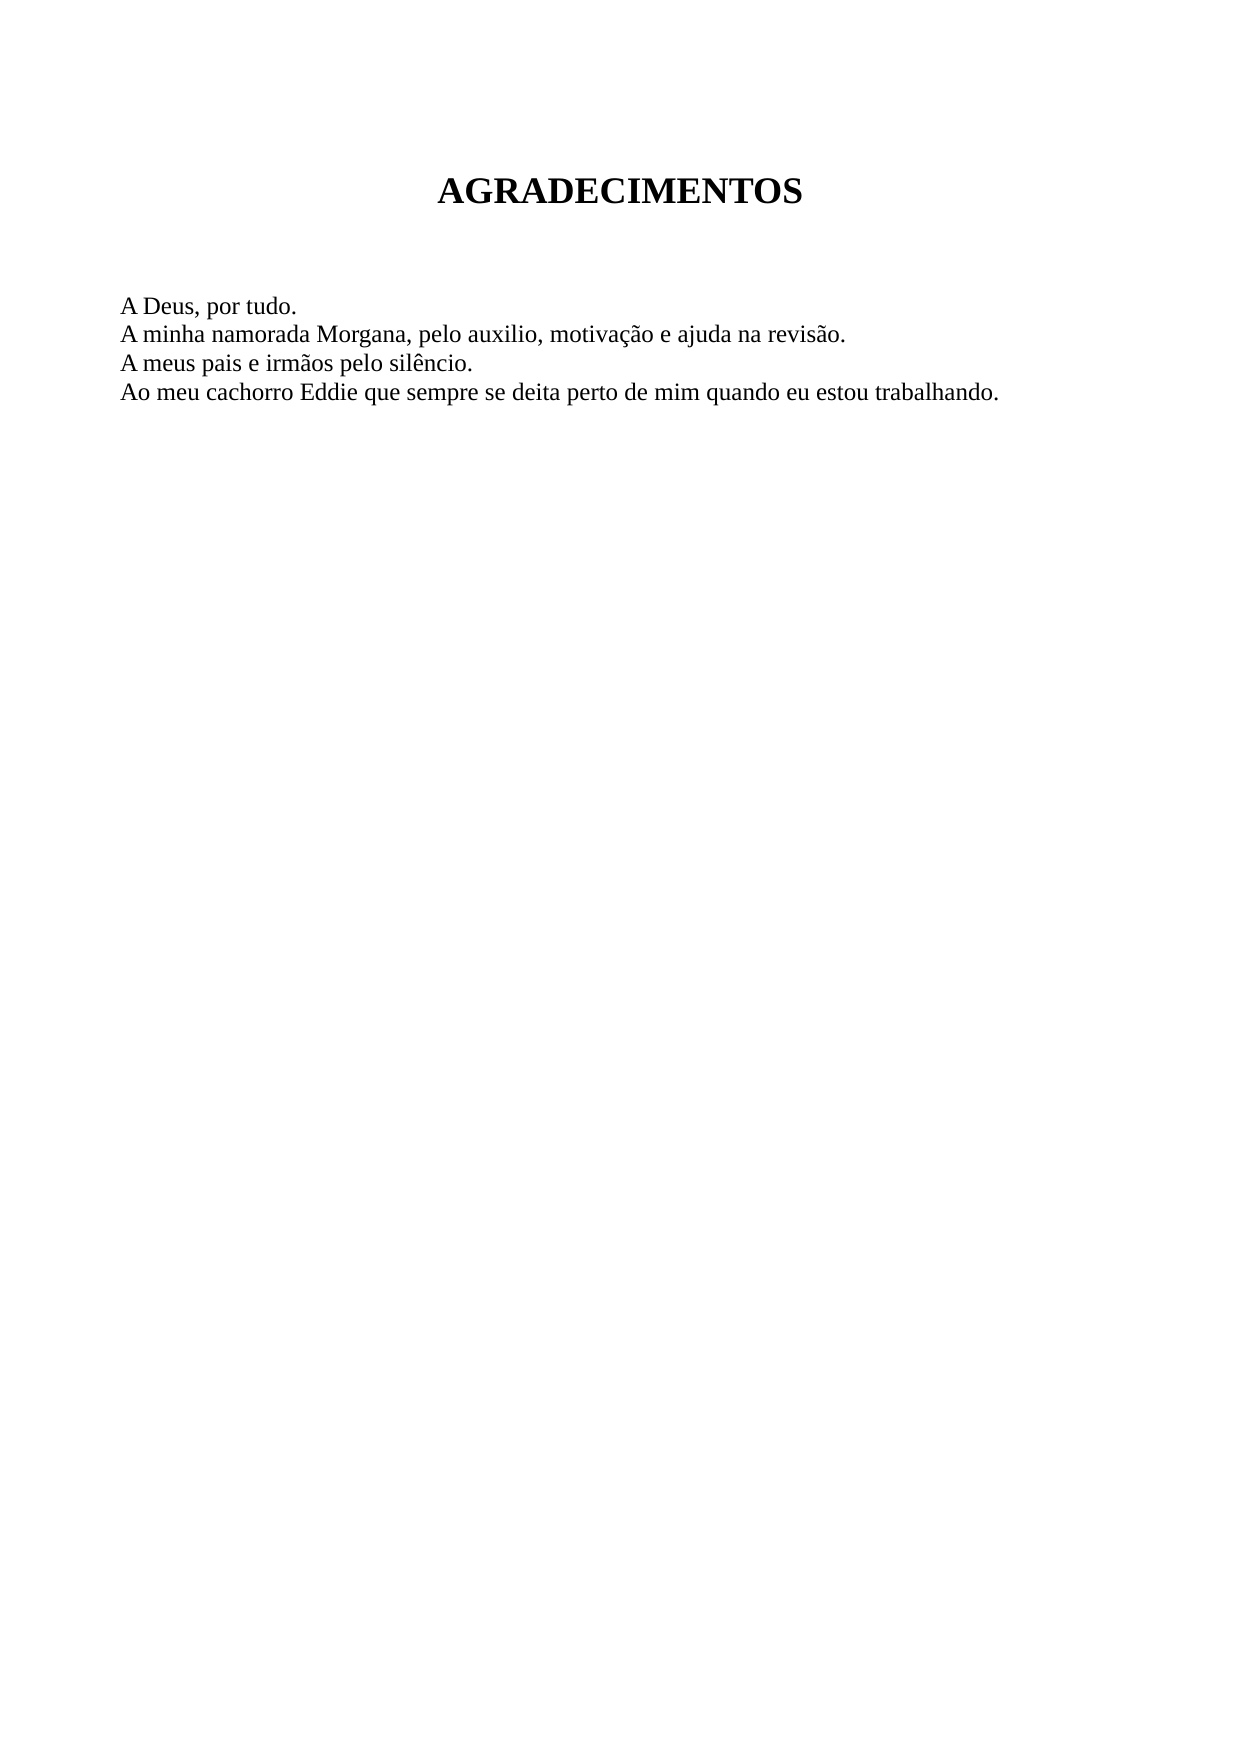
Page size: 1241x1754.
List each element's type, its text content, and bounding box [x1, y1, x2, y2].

text A minha namorada Morgana, pelo auxilio, motivação e ajuda na revisão. [118, 319, 1122, 348]
subtitle AGRADECIMENTOS [118, 168, 1122, 211]
text Ao meu cachorro Eddie que sempre se deita perto de mim quando eu estou trabalhando. [118, 377, 1122, 406]
text A meus pais e irmãos pelo silêncio. [118, 348, 1122, 377]
text A Deus, por tudo. [118, 291, 1122, 319]
